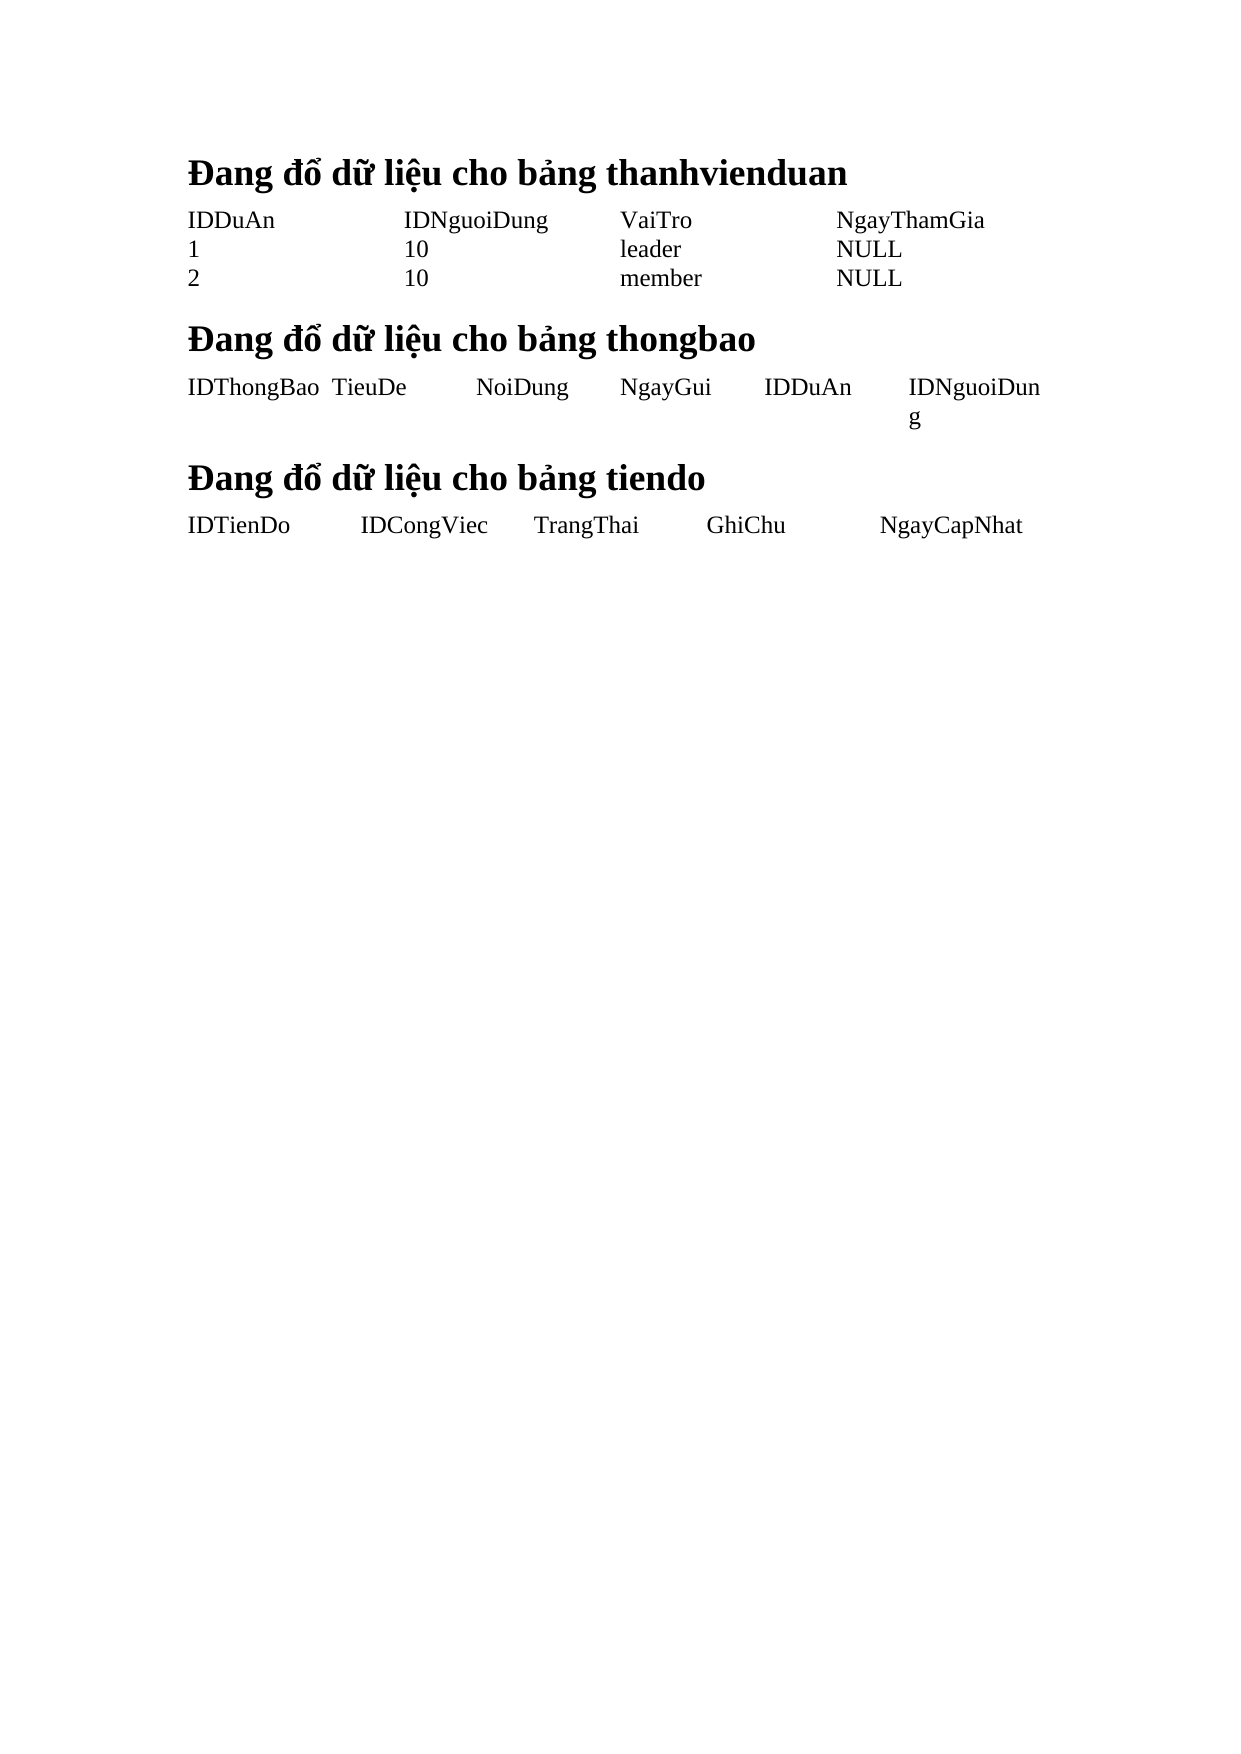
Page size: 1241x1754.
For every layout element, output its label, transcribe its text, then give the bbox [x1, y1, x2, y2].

subtitle Đang đổ dữ liệu cho bảng thanhvienduan [187, 150, 1053, 193]
table_cell NULL [836, 234, 1053, 263]
table_cell member [620, 263, 836, 292]
table_header IDThongBao [188, 373, 332, 430]
table_cell 10 [404, 234, 620, 263]
table_header IDNguoiDung [908, 373, 1053, 430]
table_header NoiDung [476, 373, 620, 430]
subtitle Đang đổ dữ liệu cho bảng thongbao [187, 317, 1053, 360]
table_cell 2 [188, 263, 404, 292]
table_header VaiTro [620, 206, 836, 234]
table_header NgayCapNhat [880, 511, 1053, 539]
table_header IDDuAn [764, 373, 908, 430]
table_header NgayThamGia [836, 206, 1053, 234]
subtitle Đang đổ dữ liệu cho bảng tiendo [187, 455, 1053, 498]
table_cell 10 [404, 263, 620, 292]
table_cell 1 [188, 234, 404, 263]
table_header IDDuAn [188, 206, 404, 234]
table_header IDCongViec [360, 511, 533, 539]
table_header GhiChu [706, 511, 879, 539]
table_cell NULL [836, 263, 1053, 292]
table_header TrangThai [534, 511, 706, 539]
table_header IDNguoiDung [404, 206, 620, 234]
table_header IDTienDo [188, 511, 360, 539]
table_header NgayGui [620, 373, 764, 430]
table_cell leader [620, 234, 836, 263]
table_header TieuDe [332, 373, 476, 430]
